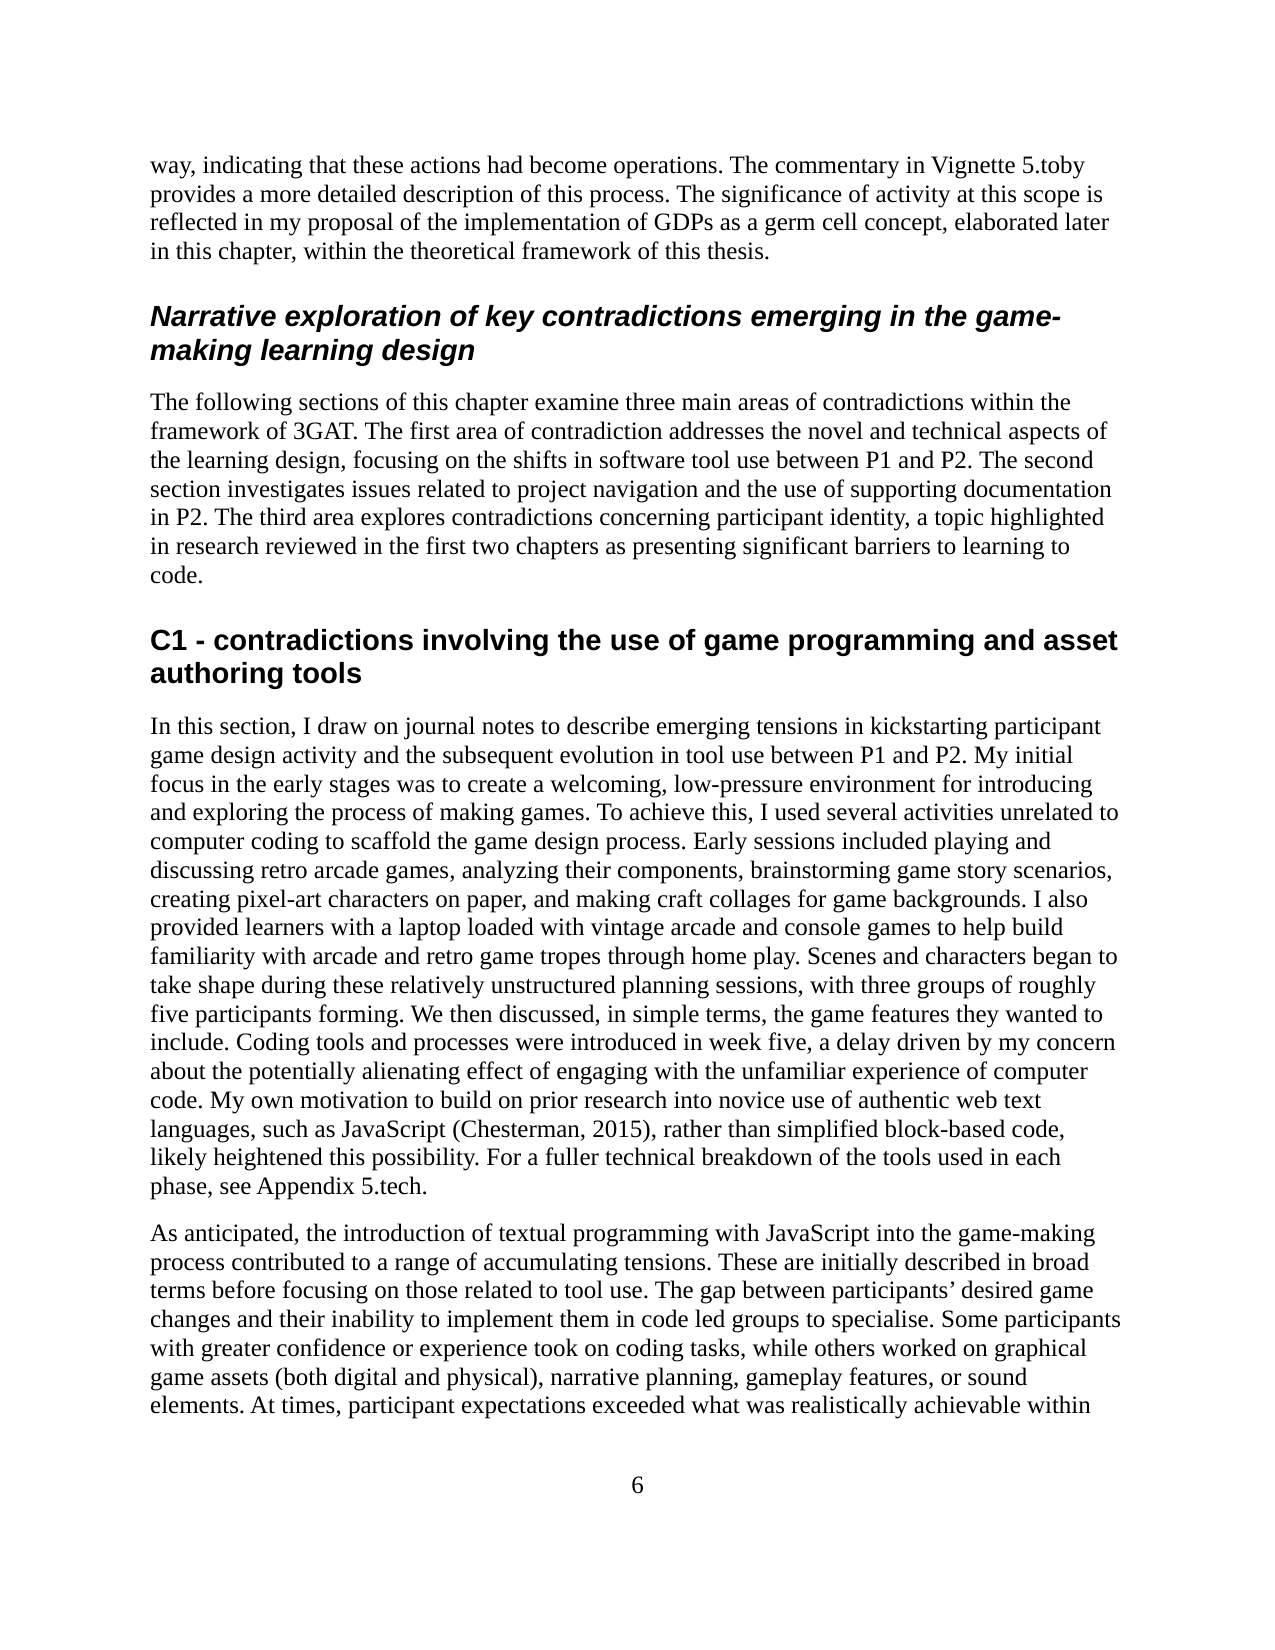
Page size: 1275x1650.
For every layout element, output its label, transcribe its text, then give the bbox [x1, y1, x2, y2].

text As anticipated, the introduction of textual programming with JavaScript into the game-making process contributed to a range of accumulating tensions. These are initially described in broad terms before focusing on those related to tool use. The gap between participants’ desired game changes and their inability to implement them in code led groups to specialise. Some participants with greater confidence or experience took on coding tasks, while others worked on graphical game assets (both digital and physical), narrative planning, gameplay features, or sound elements. At times, participant expectations exceeded what was realistically achievable within [150, 1218, 1125, 1419]
text way, indicating that these actions had become operations. The commentary in Vignette 5.toby provides a more detailed description of this process. The significance of activity at this scope is reflected in my proposal of the implementation of GDPs as a germ cell concept, elaborated later in this chapter, within the theoretical framework of this thesis. [150, 150, 1125, 265]
text The following sections of this chapter examine three main areas of contradictions within the framework of 3GAT. The first area of contradiction addresses the novel and technical aspects of the learning design, focusing on the shifts in software tool use between P1 and P2. The second section investigates issues related to project navigation and the use of supporting documentation in P2. The third area explores contradictions concerning participant identity, a topic highlighted in research reviewed in the first two chapters as presenting significant barriers to learning to code. [150, 387, 1125, 589]
subtitle C1 - contradictions involving the use of game programming and asset authoring tools [150, 623, 1125, 690]
text In this section, I draw on journal notes to describe emerging tensions in kickstarting participant game design activity and the subsequent evolution in tool use between P1 and P2. My initial focus in the early stages was to create a welcoming, low-pressure environment for introducing and exploring the process of making games. To achieve this, I used several activities unrelated to computer coding to scaffold the game design process. Early sessions included playing and discussing retro arcade games, analyzing their components, brainstorming game story scenarios, creating pixel-art characters on paper, and making craft collages for game backgrounds. I also provided learners with a laptop loaded with vintage arcade and console games to help build familiarity with arcade and retro game tropes through home play. Scenes and characters began to take shape during these relatively unstructured planning sessions, with three groups of roughly five participants forming. We then discussed, in simple terms, the game features they wanted to include. Coding tools and processes were introduced in week five, a delay driven by my concern about the potentially alienating effect of engaging with the unfamiliar experience of computer code. My own motivation to build on prior research into novice use of authentic web text languages, such as JavaScript (Chesterman, 2015), rather than simplified block-based code, likely heightened this possibility. For a fuller technical breakdown of the tools used in each phase, see Appendix 5.tech. [150, 711, 1125, 1200]
subtitle Narrative exploration of key contradictions emerging in the game-making learning design [150, 299, 1125, 366]
